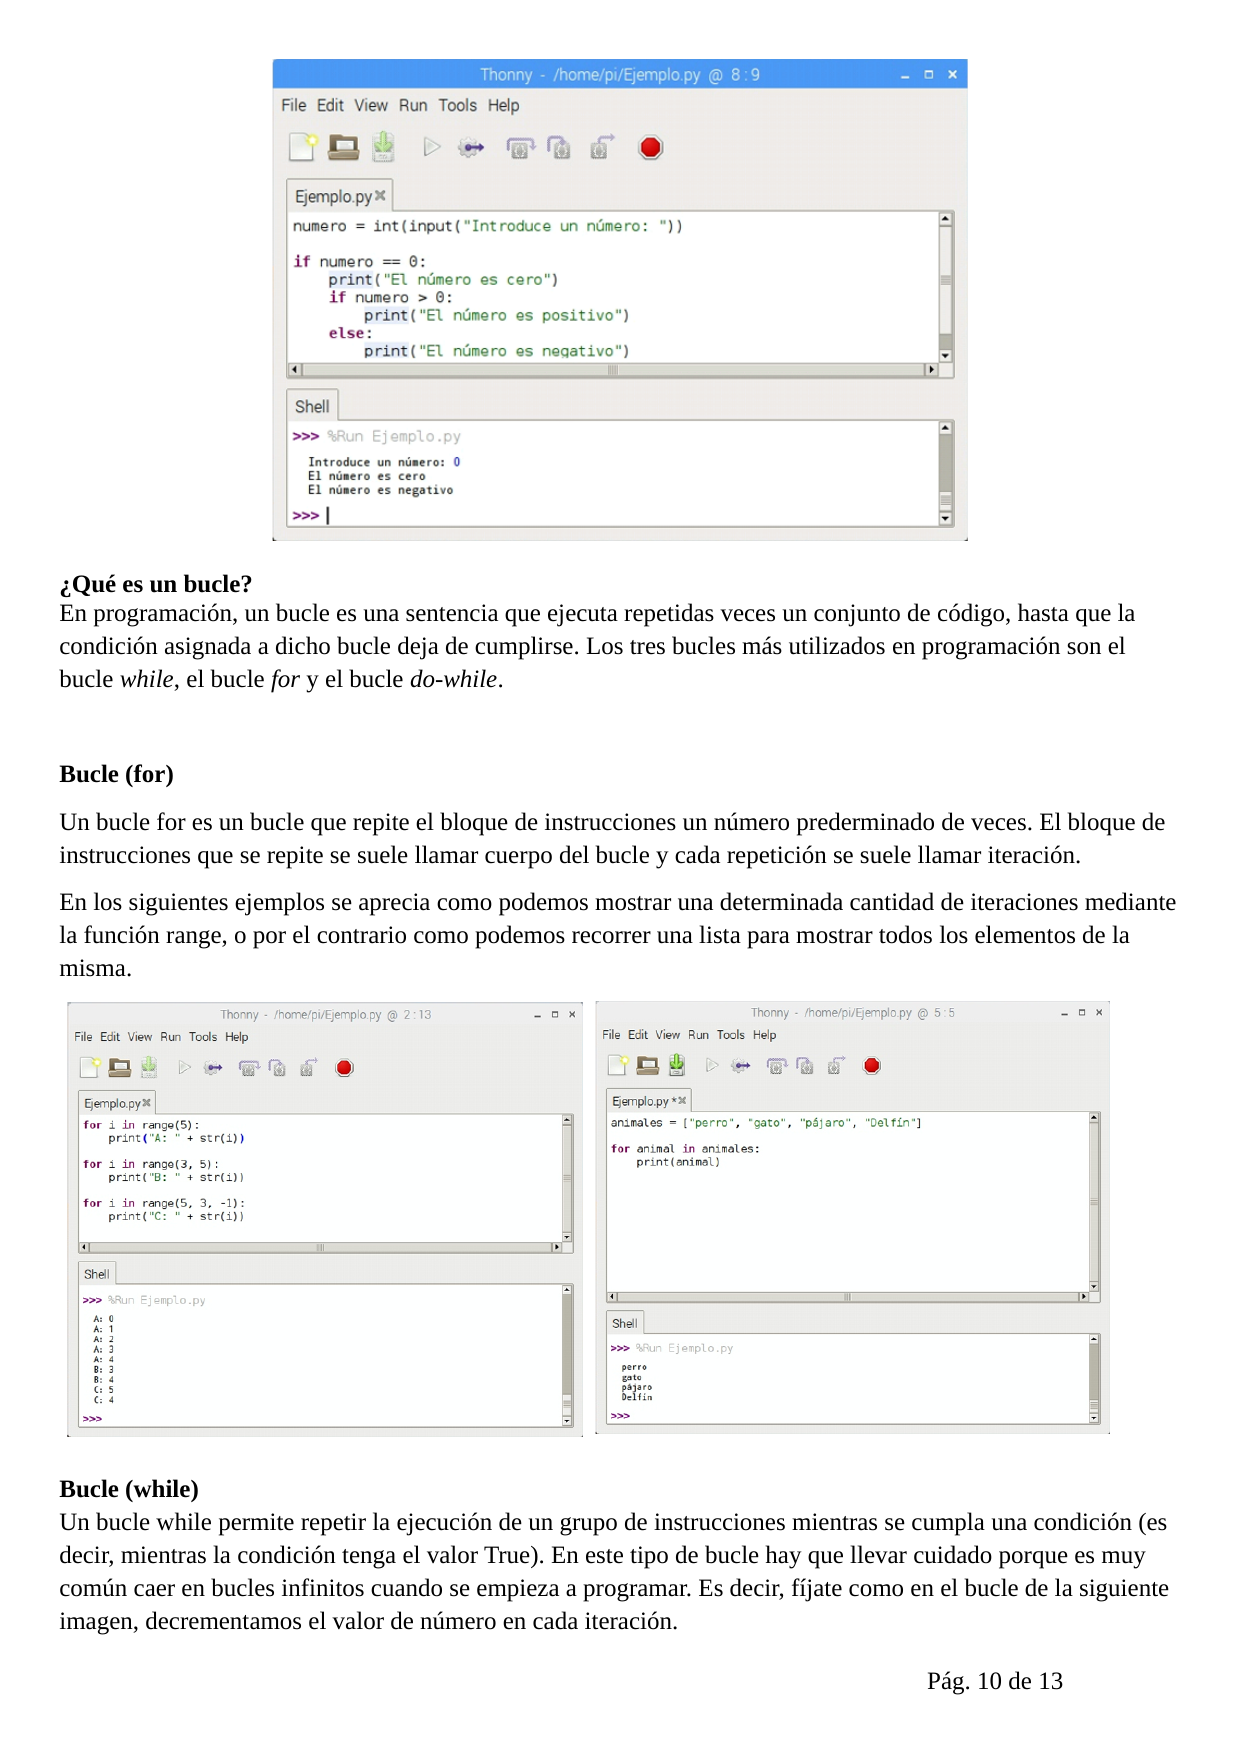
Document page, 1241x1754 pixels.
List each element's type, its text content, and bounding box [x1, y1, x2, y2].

subtitle ¿Qué es un bucle? [59, 569, 1181, 598]
text Un bucle while permite repetir la ejecución de un grupo de instrucciones mientras se cumpla una condición (es decir, mientras la condición tenga el valor True). En este tipo de bucle hay que llevar cuidado porque es muy común caer en bucles infinitos cuando se empieza a programar. Es decir, fíjate como en el bucle de la siguiente imagen, decrementamos el valor de número en cada iteración. [59, 1507, 1181, 1635]
picture [272, 59, 968, 541]
text Un bucle for es un bucle que repite el bloque de instrucciones un número prederminado de veces. El bloque de instrucciones que se repite se suele llamar cuerpo del bucle y cada repetición se suele llamar iteración. [59, 807, 1181, 868]
picture [67, 1002, 583, 1437]
text Bucle (for) [59, 759, 1181, 788]
text Bucle (while) [59, 1474, 1181, 1503]
picture [595, 1001, 1110, 1434]
text En los siguientes ejemplos se aprecia como podemos mostrar una determinada cantidad de iteraciones mediante la función range, o por el contrario como podemos recorrer una lista para mostrar todos los elementos de la misma. [59, 887, 1181, 982]
text En programación, un bucle es una sentencia que ejecuta repetidas veces un conjunto de código, hasta que la condición asignada a dicho bucle deja de cumplirse. Los tres bucles más utilizados en programación son el bucle while, el bucle for y el bucle do-while. [59, 598, 1181, 693]
